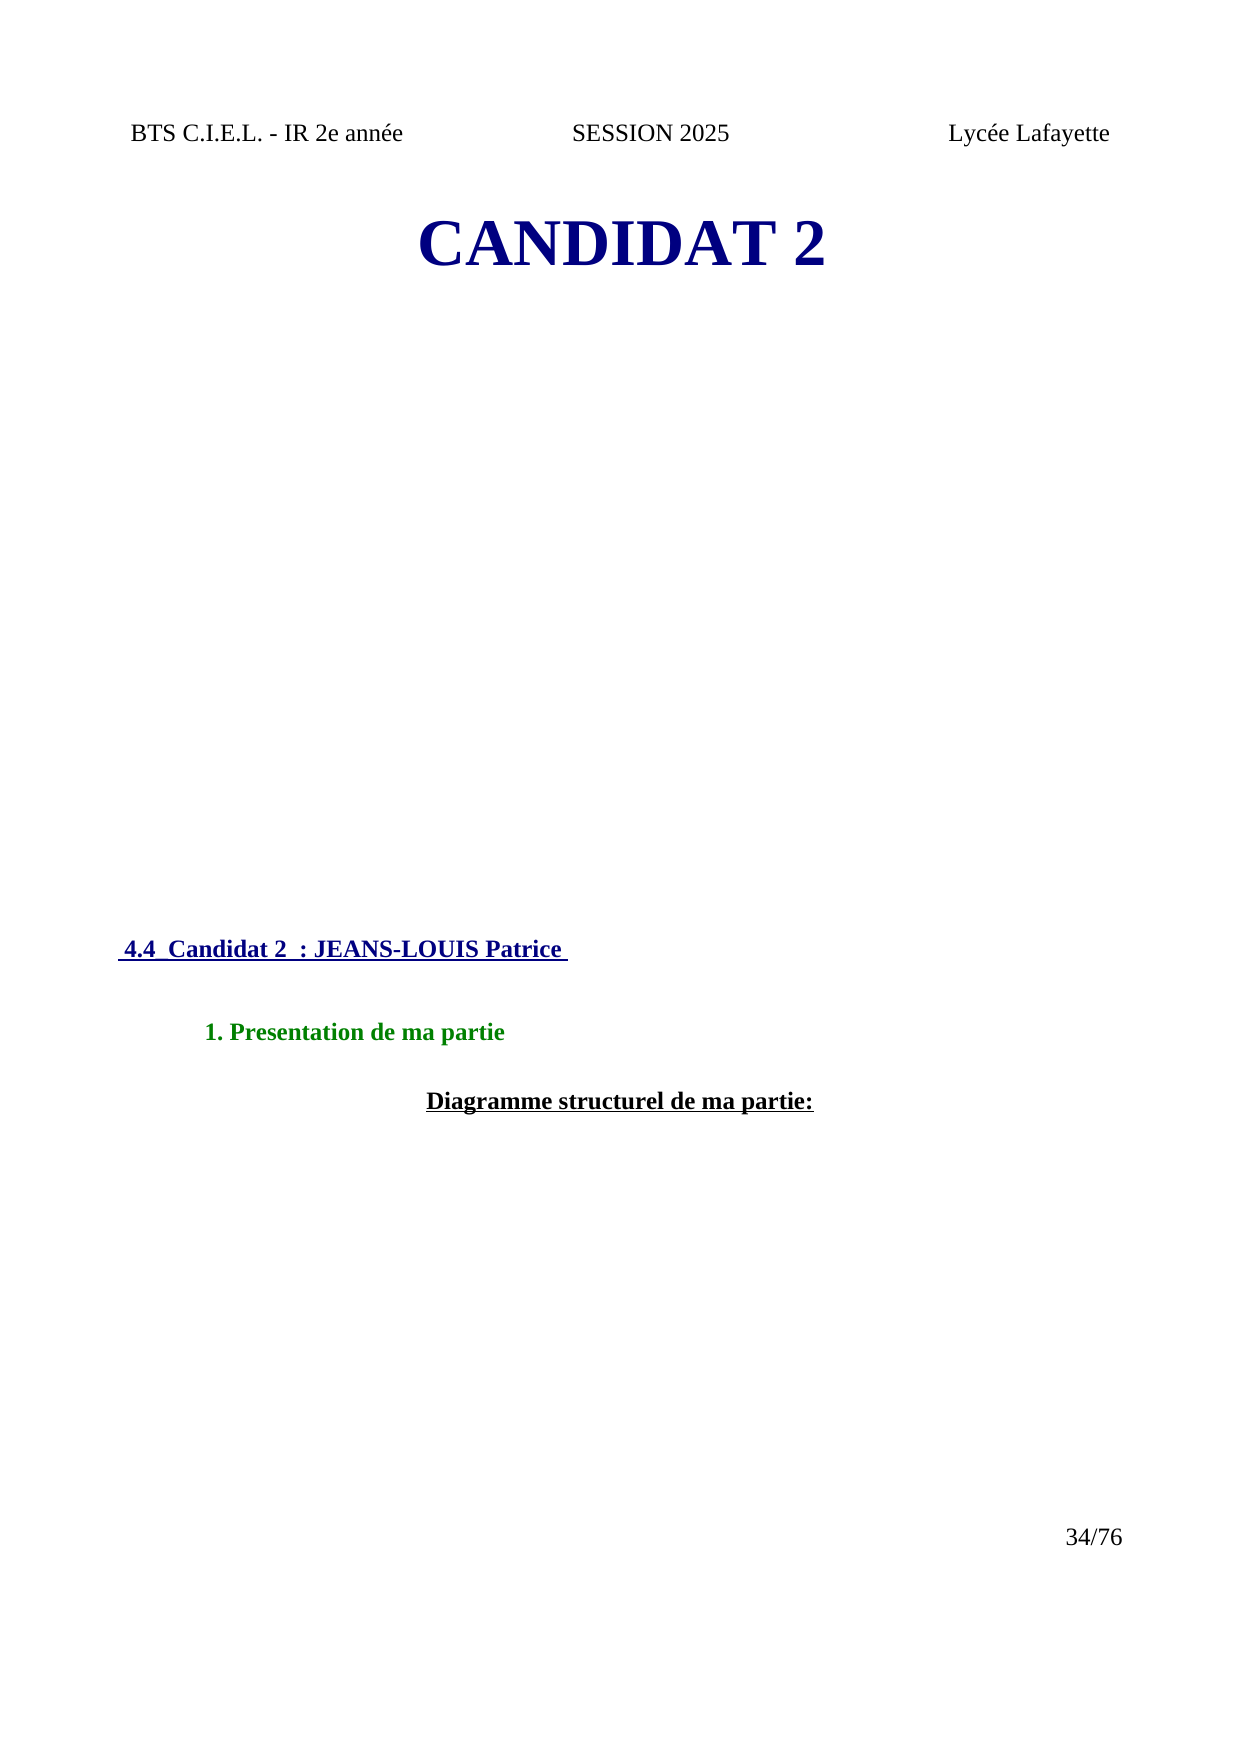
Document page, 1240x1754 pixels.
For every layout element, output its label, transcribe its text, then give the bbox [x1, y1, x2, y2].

subtitle 1. Presentation de ma partie [192, 1017, 1122, 1046]
text Diagramme structurel de ma partie: [118, 1086, 813, 1114]
subtitle 4.4_Candidat 2 : JEANS-LOUIS Patrice [118, 934, 690, 963]
subtitle CANDIDAT 2 [119, 203, 827, 280]
